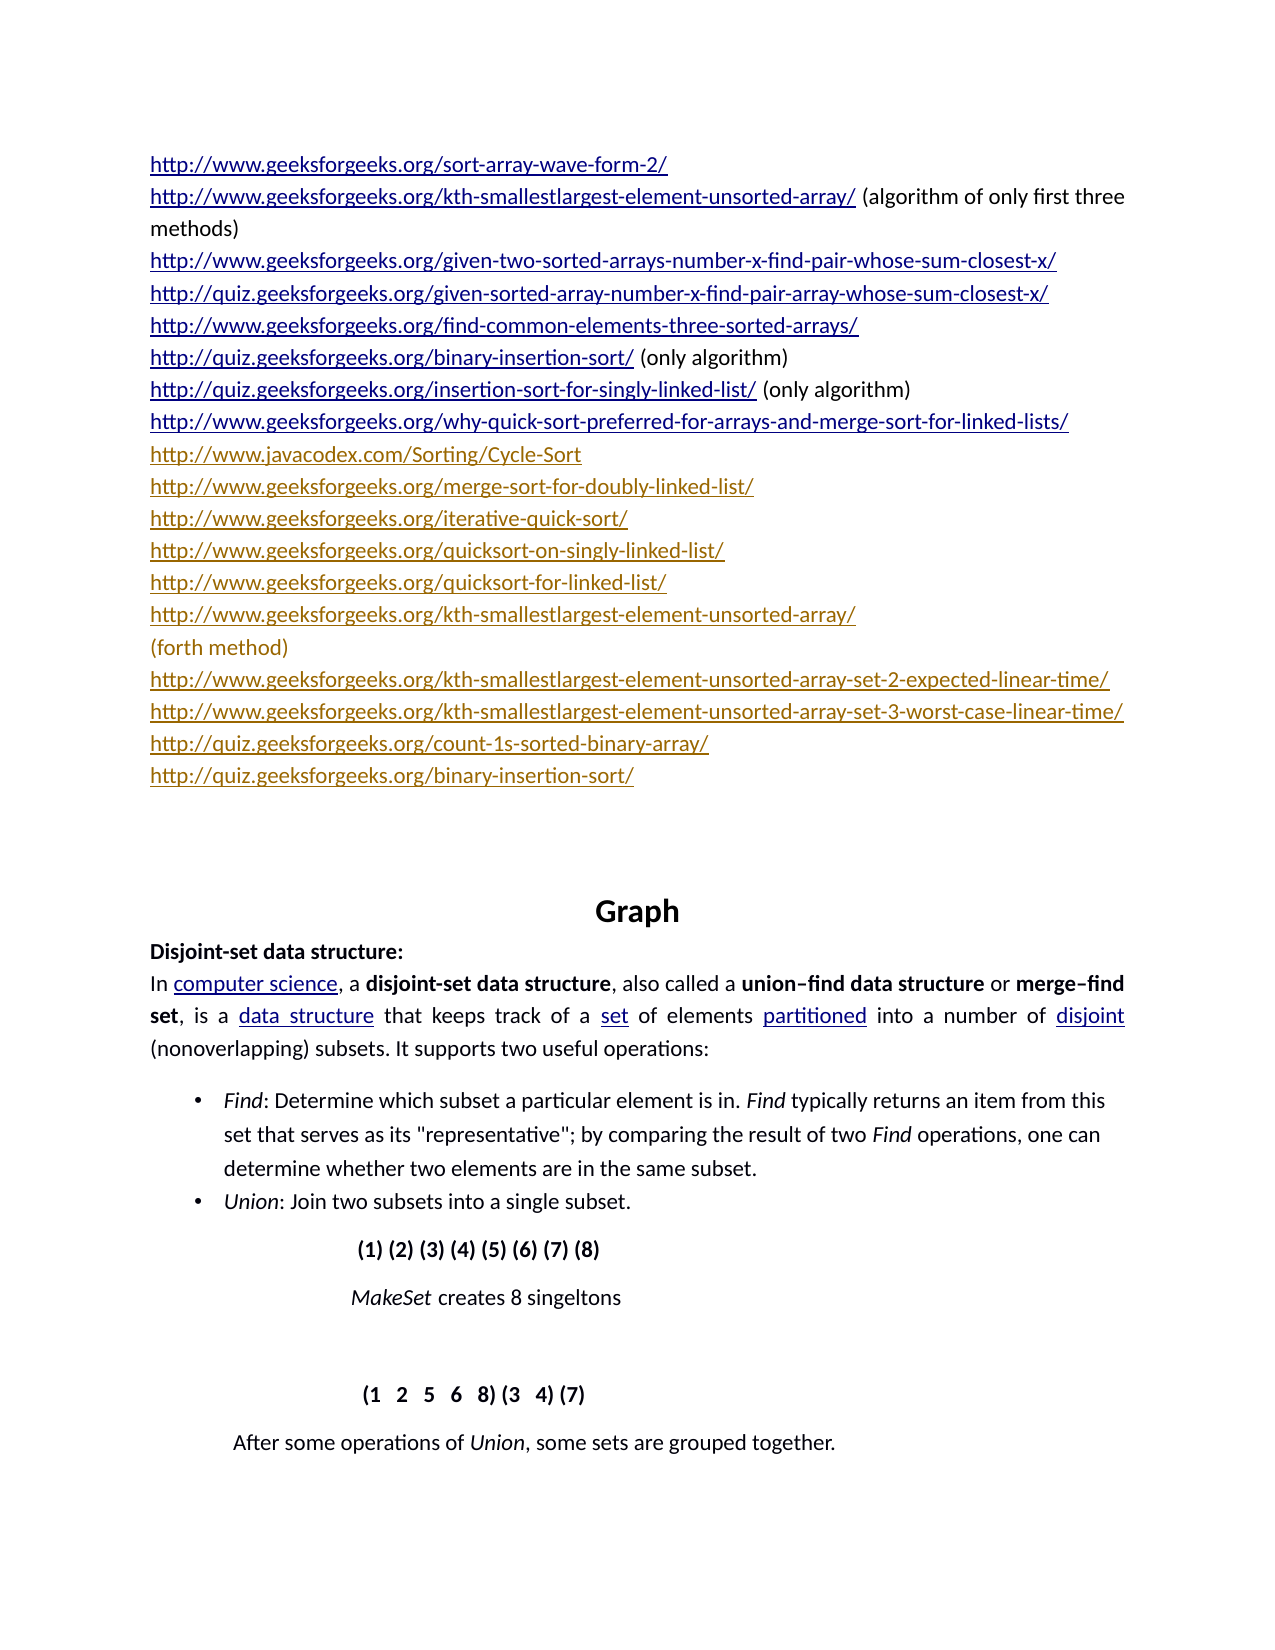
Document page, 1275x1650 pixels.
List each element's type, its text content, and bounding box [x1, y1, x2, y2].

list http://quiz.geeksforgeeks.org/given-sorted-array-number-x-find-pair-array-whose-sum-closest-x/ [150, 279, 1125, 307]
list http://www.javacodex.com/Sorting/Cycle-Sort [150, 440, 1125, 468]
text (1 2 5 6 8) (3 4) (7) [150, 1380, 1125, 1408]
list Find: Determine which subset a particular element is in. Find typically returns an item from this set that serves as its "representative"; by comparing the result of two Find operations, one can determine whether two elements are in the same subset. [194, 1087, 1125, 1182]
list http://www.geeksforgeeks.org/find-common-elements-three-sorted-arrays/ [150, 311, 1125, 339]
list http://www.geeksforgeeks.org/kth-smallestlargest-element-unsorted-array/ (algorithm of only first three methods) [150, 182, 1125, 242]
list (forth method) [150, 633, 1125, 661]
list http://www.geeksforgeeks.org/quicksort-for-linked-list/ [150, 568, 1125, 596]
text MakeSet creates 8 singeltons [150, 1283, 1125, 1312]
list http://quiz.geeksforgeeks.org/count-1s-sorted-binary-array/ [150, 729, 1125, 757]
text After some operations of Union, some sets are grouped together. [150, 1428, 1125, 1456]
list Graph [150, 890, 1125, 931]
text (1) (2) (3) (4) (5) (6) (7) (8) [150, 1235, 1125, 1263]
list http://www.geeksforgeeks.org/given-two-sorted-arrays-number-x-find-pair-whose-sum-closest-x/ [150, 247, 1125, 274]
list In computer science, a disjoint-set data structure, also called a union–find data structure or merge–find set, is a data structure that keeps track of a set of elements partitioned into a number of disjoint (nonoverlapping) subsets. It supports two useful operations: [150, 969, 1125, 1062]
list Disjoint-set data structure: [150, 937, 1125, 965]
list http://www.geeksforgeeks.org/kth-smallestlargest-element-unsorted-array-set-2-expected-linear-time/ [150, 665, 1125, 693]
list http://www.geeksforgeeks.org/sort-array-wave-form-2/ [150, 150, 1125, 178]
list Union: Join two subsets into a single subset. [194, 1187, 1125, 1215]
list http://www.geeksforgeeks.org/kth-smallestlargest-element-unsorted-array-set-3-worst-case-linear-time/ [150, 697, 1125, 725]
list http://quiz.geeksforgeeks.org/binary-insertion-sort/ [150, 762, 1125, 789]
list http://www.geeksforgeeks.org/kth-smallestlargest-element-unsorted-array/ [150, 601, 1125, 629]
list http://www.geeksforgeeks.org/quicksort-on-singly-linked-list/ [150, 536, 1125, 564]
list http://quiz.geeksforgeeks.org/binary-insertion-sort/ (only algorithm) [150, 343, 1125, 371]
list http://www.geeksforgeeks.org/why-quick-sort-preferred-for-arrays-and-merge-sort-for-linked-lists/ [150, 407, 1125, 436]
list http://quiz.geeksforgeeks.org/insertion-sort-for-singly-linked-list/ (only algorithm) [150, 375, 1125, 403]
list http://www.geeksforgeeks.org/merge-sort-for-doubly-linked-list/ [150, 472, 1125, 500]
list http://www.geeksforgeeks.org/iterative-quick-sort/ [150, 504, 1125, 532]
